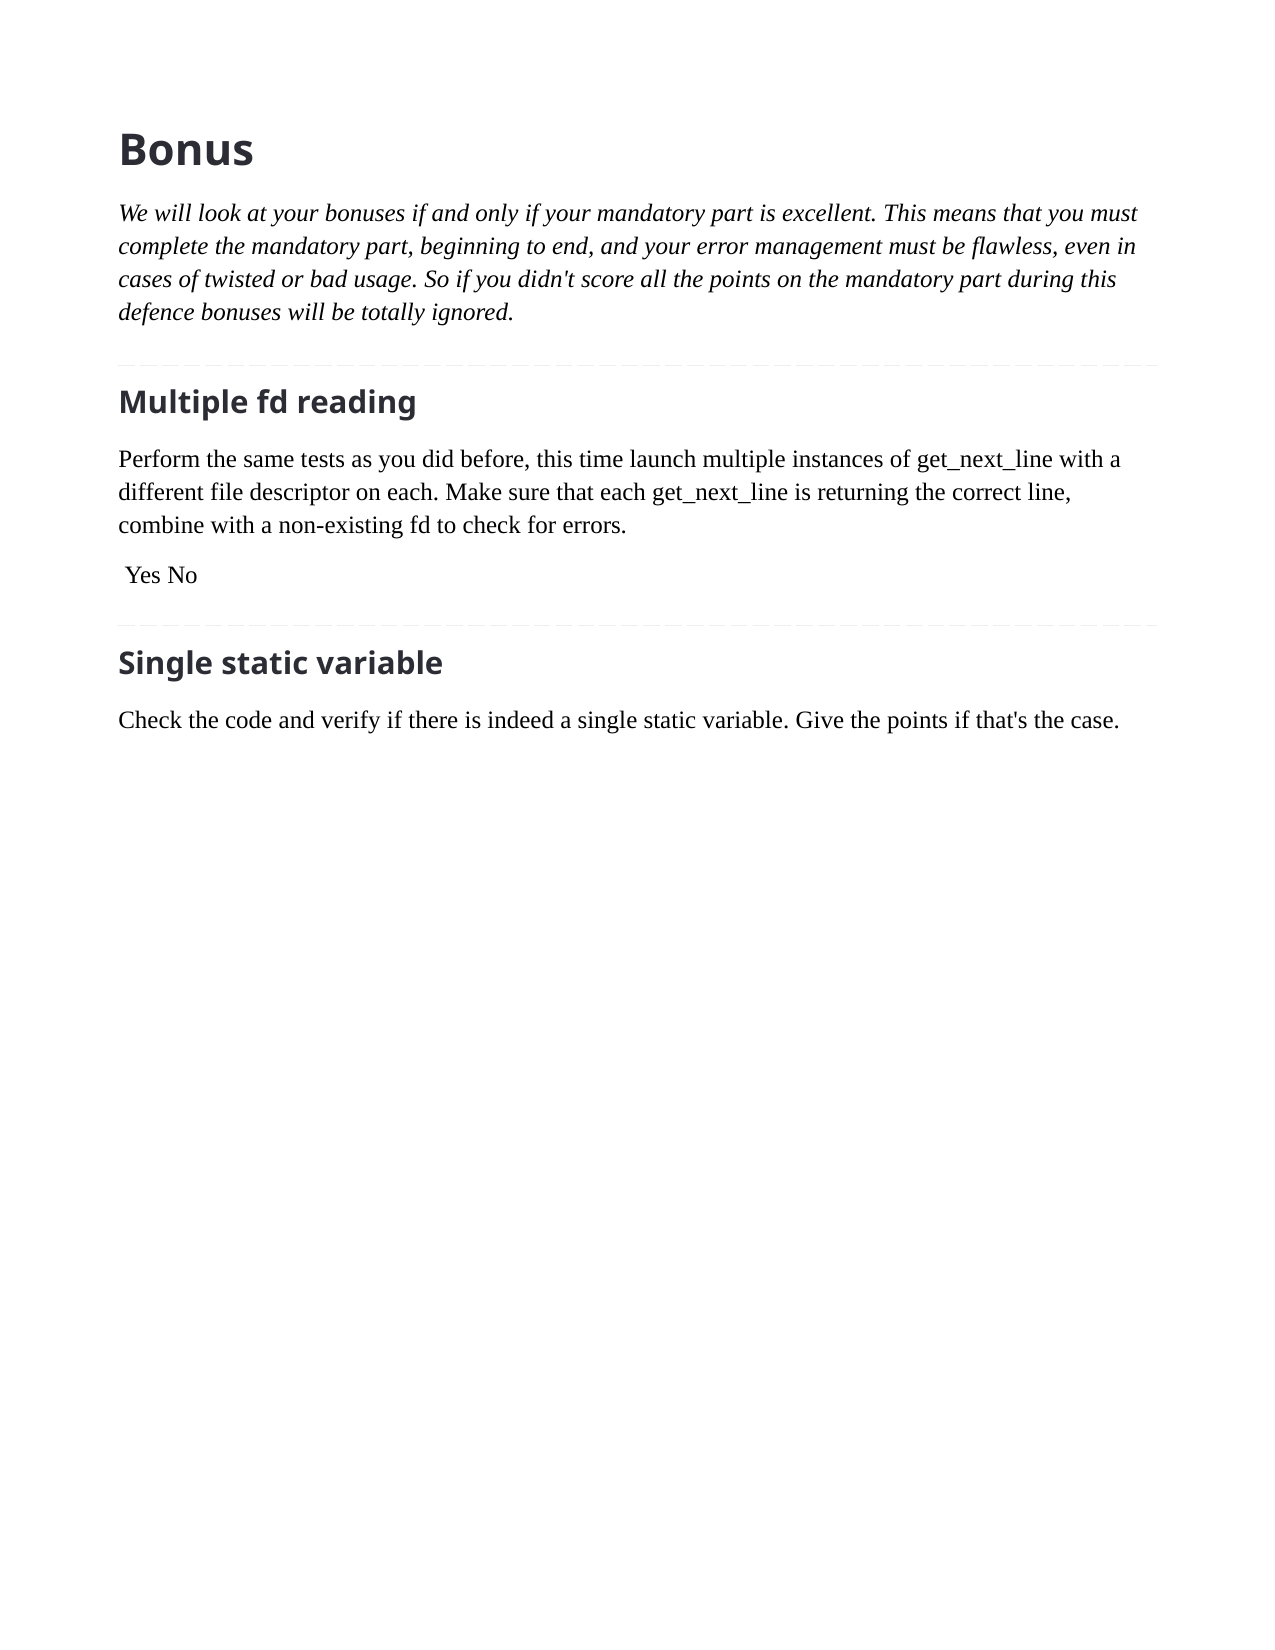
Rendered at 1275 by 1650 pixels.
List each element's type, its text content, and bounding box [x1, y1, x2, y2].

text Perform the same tests as you did before, this time launch multiple instances of get_next_line with a different file descriptor on each. Make sure that each get_next_line is returning the correct line, combine with a non-existing fd to check for errors. [118, 444, 1157, 539]
subtitle Bonus [118, 118, 1157, 178]
subtitle Multiple fd reading [118, 365, 1157, 423]
subtitle Single static variable [118, 625, 1157, 684]
text Yes No [118, 561, 1157, 589]
text Check the code and verify if there is indeed a single static variable. Give the points if that's the case. [118, 705, 1157, 734]
text We will look at your bonuses if and only if your mandatory part is excellent. This means that you must complete the mandatory part, beginning to end, and your error management must be flawless, even in cases of twisted or bad usage. So if you didn't score all the points on the mandatory part during this defence bonuses will be totally ignored. [118, 198, 1157, 326]
